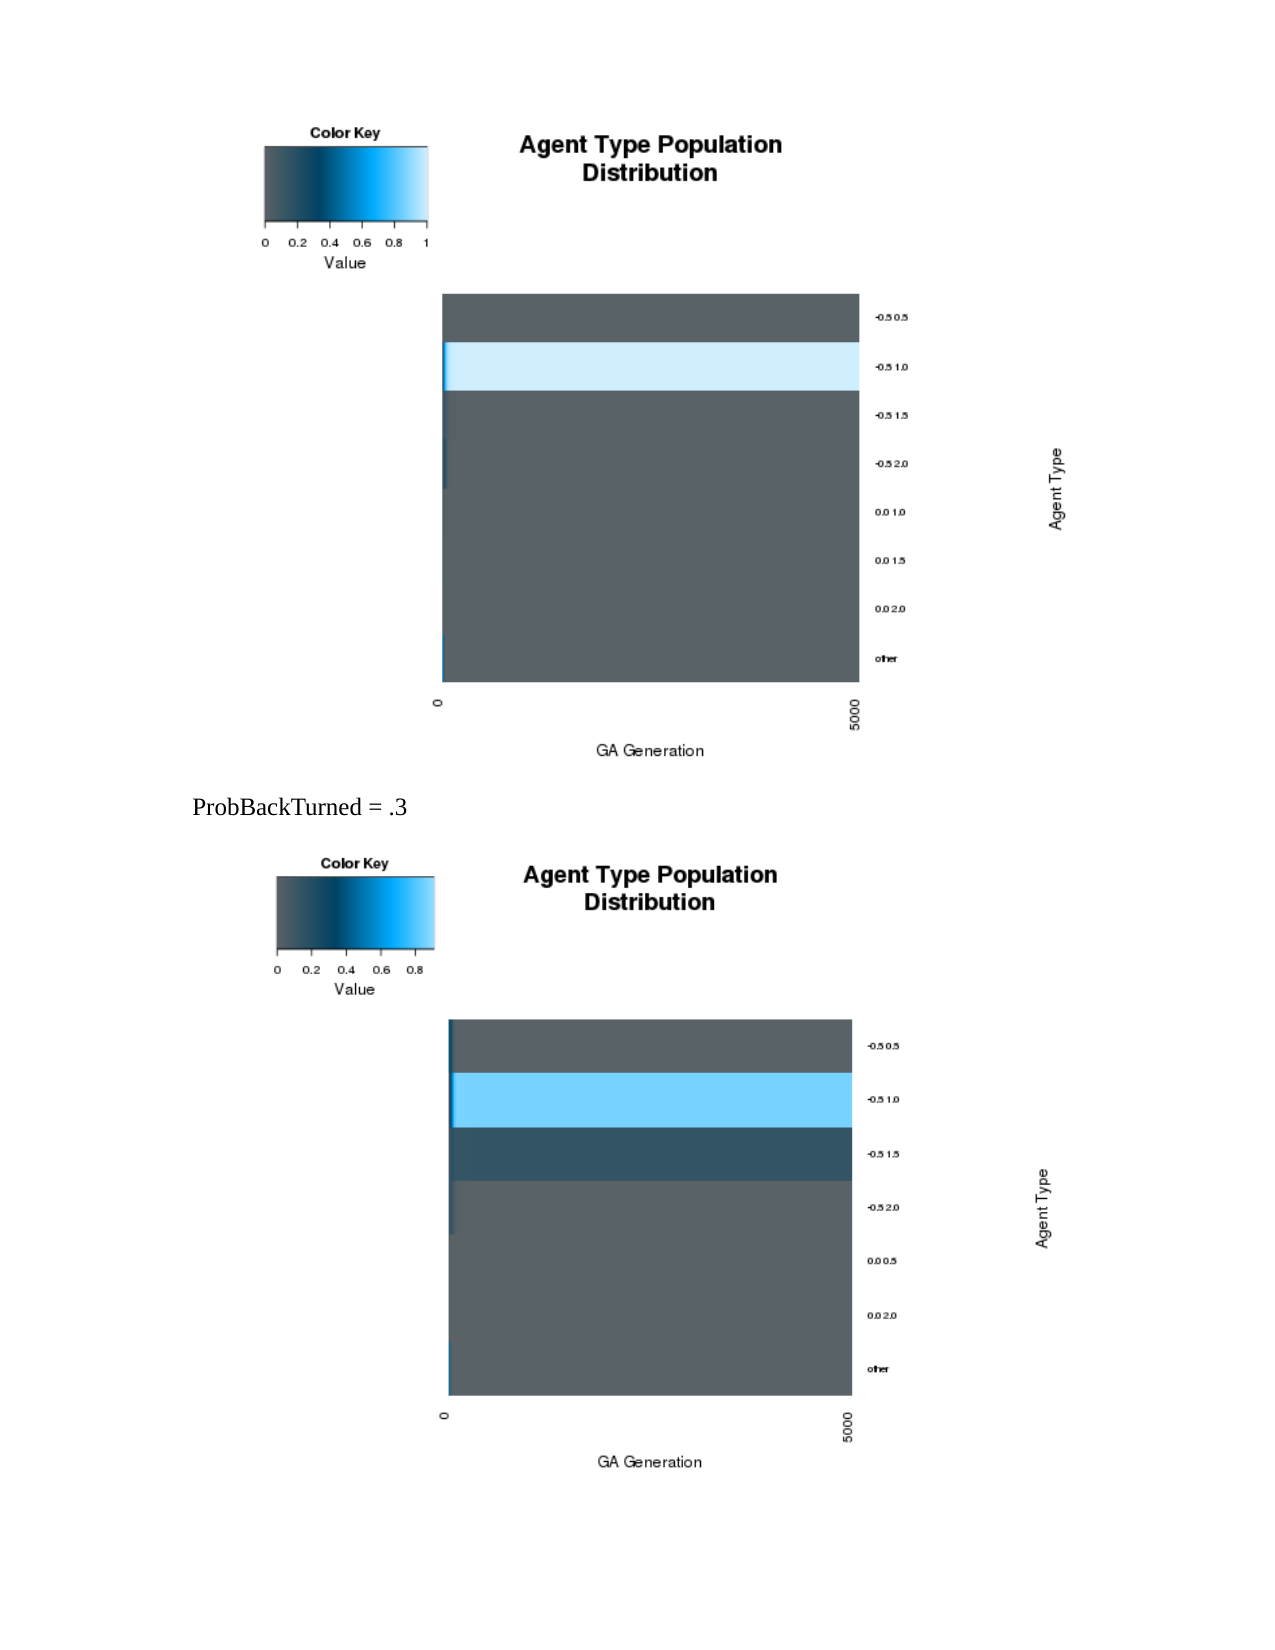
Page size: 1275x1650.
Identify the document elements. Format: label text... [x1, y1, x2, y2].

picture [207, 118, 1068, 763]
text ProbBackTurned = .3 [118, 792, 1157, 821]
picture [221, 849, 1054, 1474]
